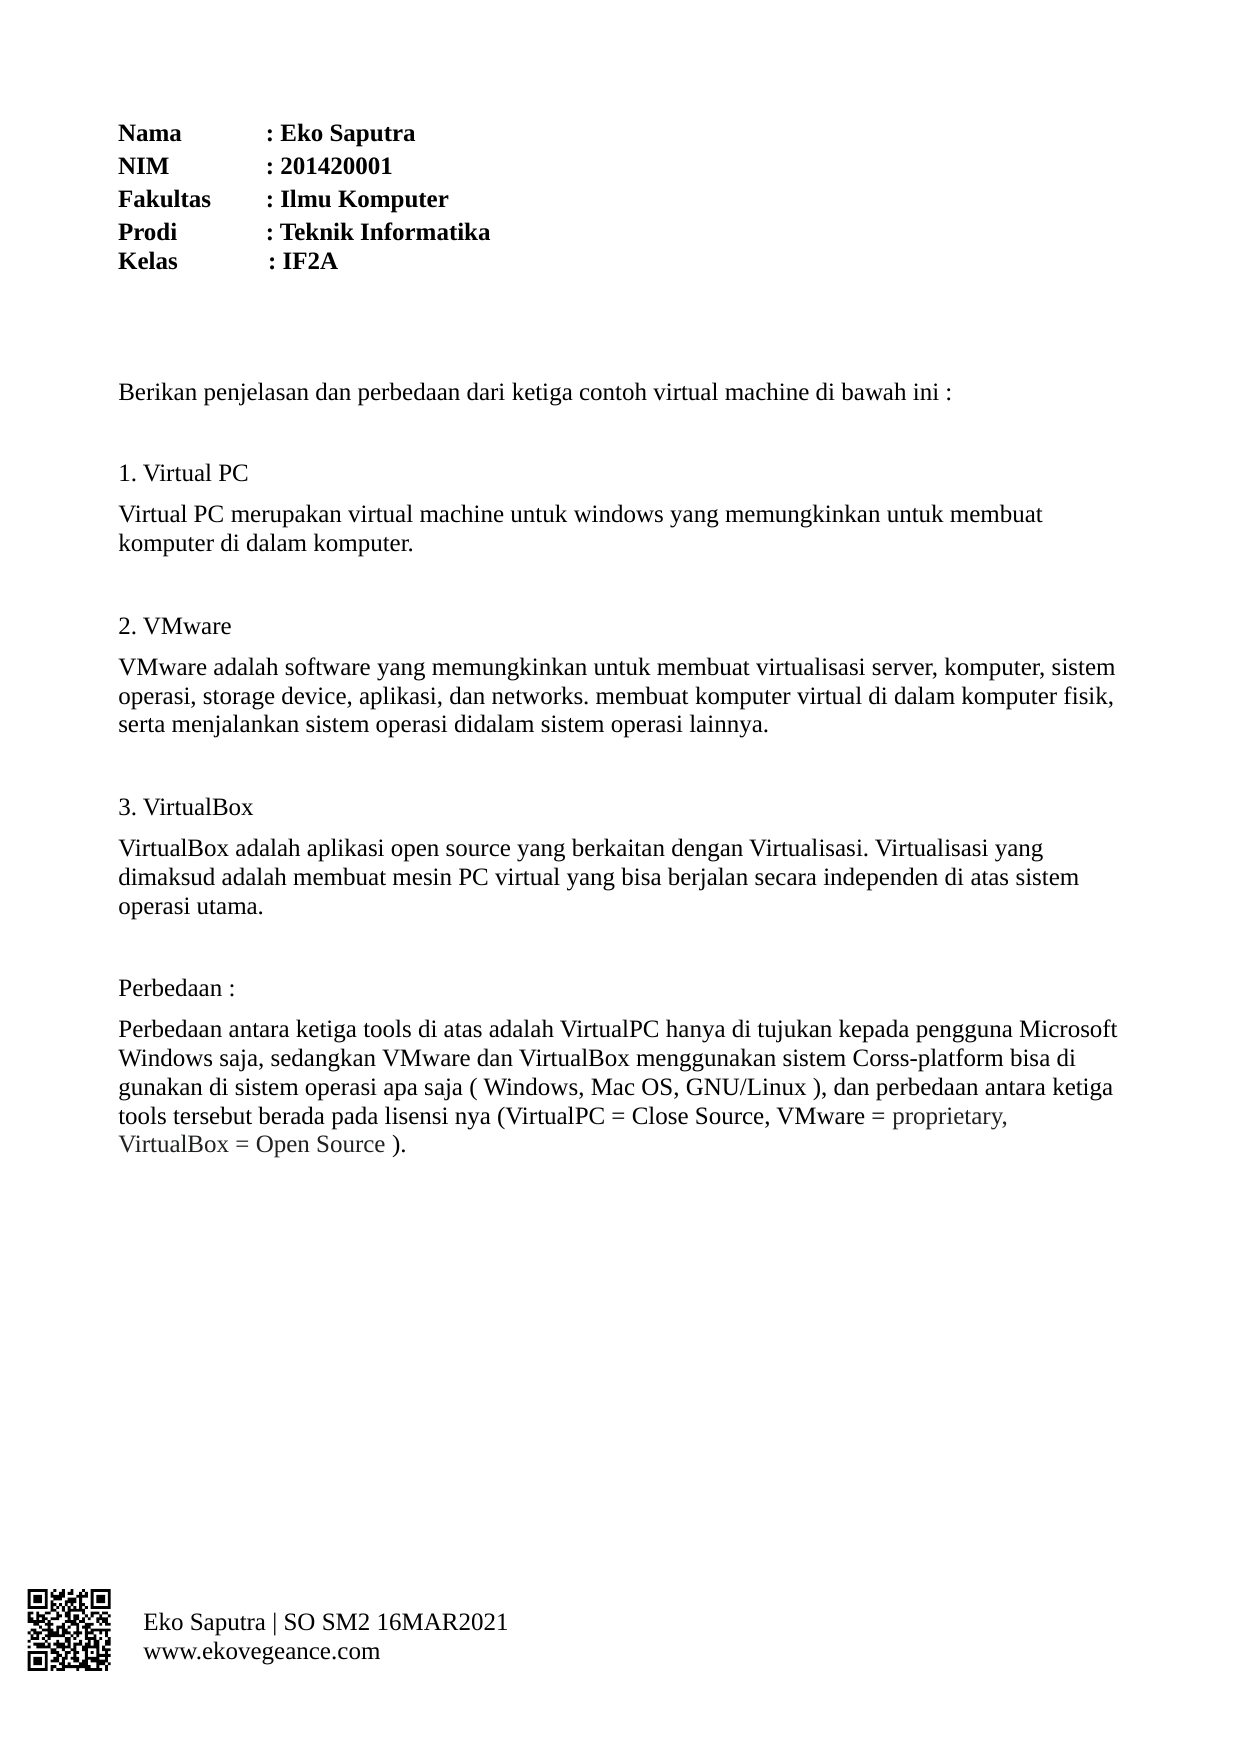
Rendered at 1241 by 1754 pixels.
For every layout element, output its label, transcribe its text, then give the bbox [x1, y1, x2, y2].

text Perbedaan antara ketiga tools di atas adalah VirtualPC hanya di tujukan kepada pengguna Microsoft Windows saja, sedangkan VMware dan VirtualBox menggunakan sistem Corss-platform bisa di gunakan di sistem operasi apa saja ( Windows, Mac OS, GNU/Linux ), dan perbedaan antara ketiga tools tersebut berada pada lisensi nya (VirtualPC = Close Source, VMware = proprietary, VirtualBox = Open Source ). [118, 1014, 1122, 1187]
text 3. VirtualBox [118, 792, 1122, 821]
text VirtualBox adalah aplikasi open source yang berkaitan dengan Virtualisasi. Virtualisasi yang dimaksud adalah membuat mesin PC virtual yang bisa berjalan secara independen di atas sistem operasi utama. [118, 833, 1122, 919]
text VMware adalah software yang memungkinkan untuk membuat virtualisasi server, komputer, sistem operasi, storage device, aplikasi, dan networks. membuat komputer virtual di dalam komputer fisik, serta menjalankan sistem operasi didalam sistem operasi lainnya. [118, 652, 1122, 738]
text Virtual PC merupakan virtual machine untuk windows yang memungkinkan untuk membuat komputer di dalam komputer. [118, 499, 1122, 557]
text Perbedaan : [118, 973, 1122, 1002]
text 2. VMware [118, 611, 1122, 639]
text Berikan penjelasan dan perbedaan dari ketiga contoh virtual machine di bawah ini : [118, 377, 1122, 406]
text 1. Virtual PC [118, 458, 1122, 487]
